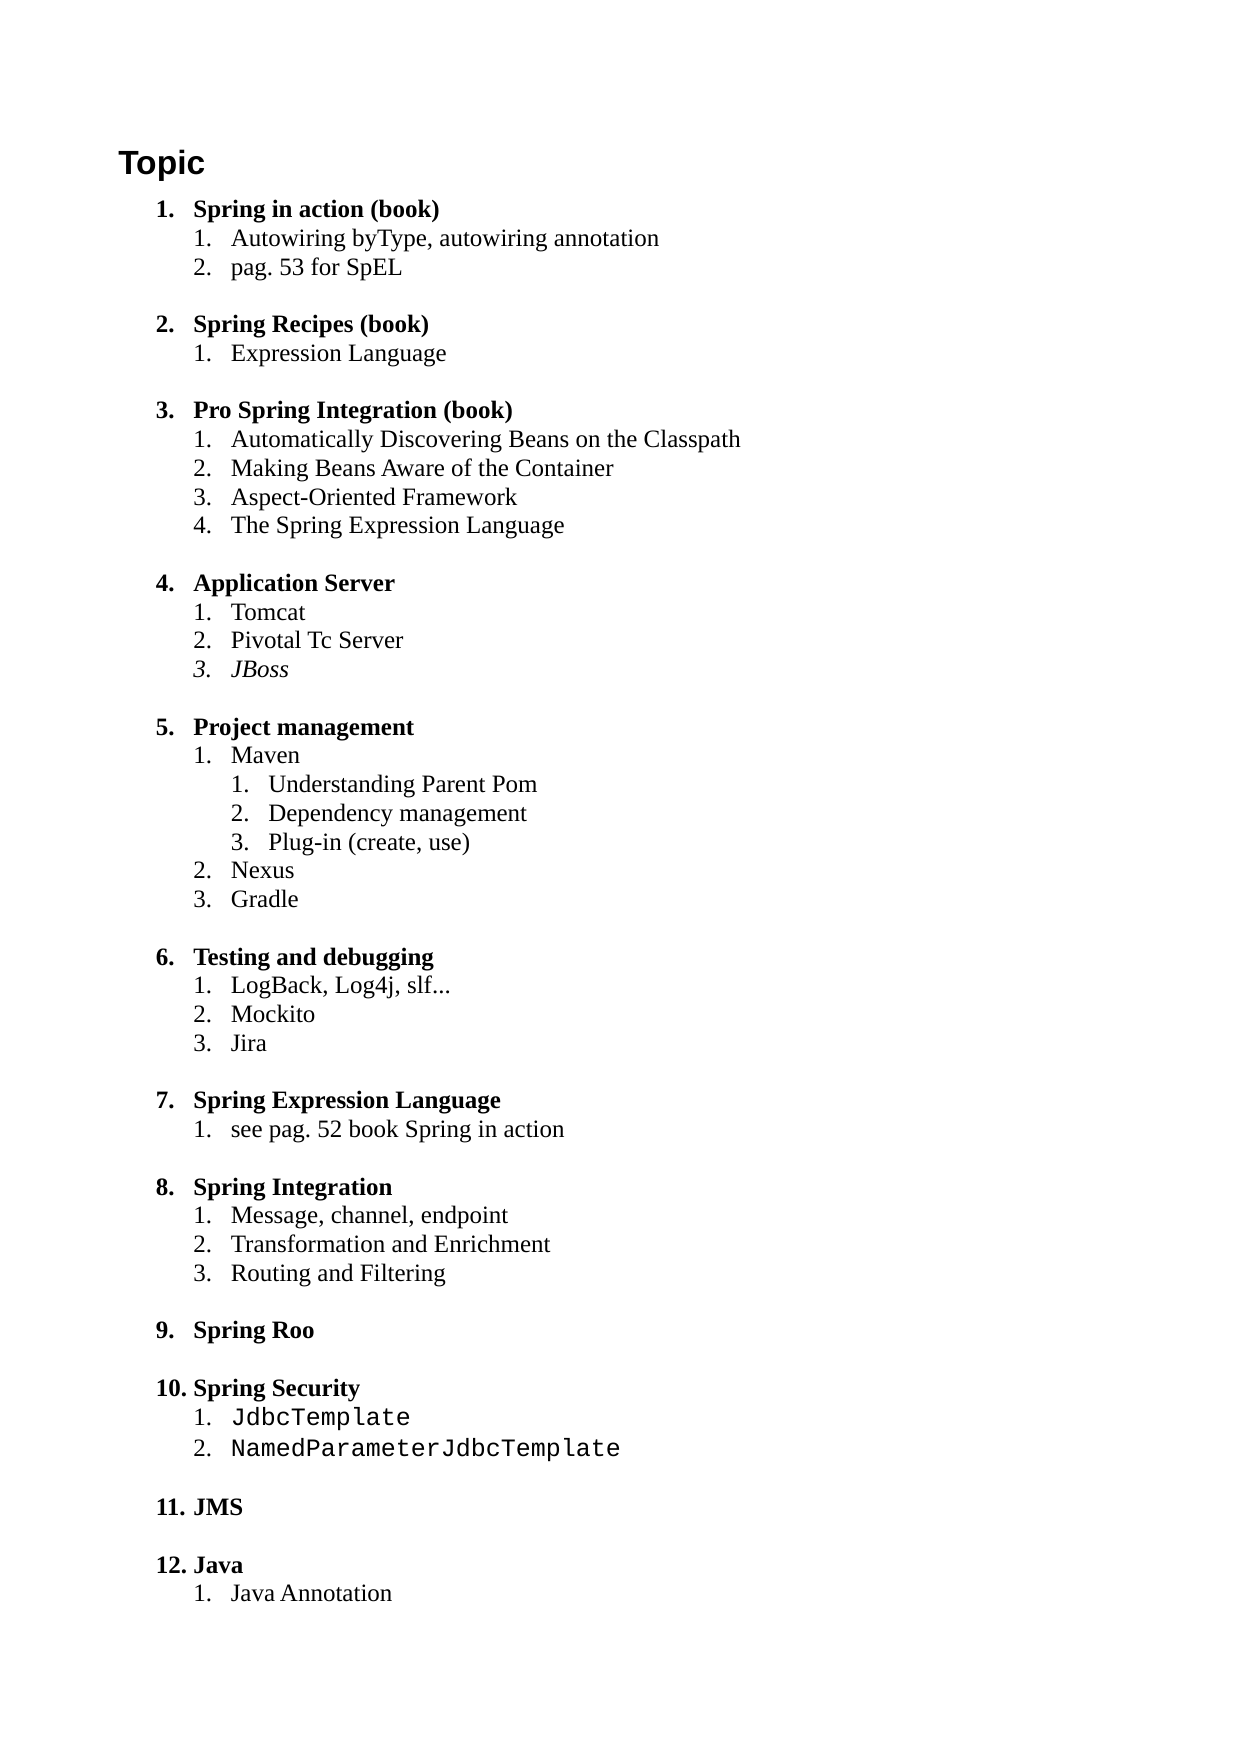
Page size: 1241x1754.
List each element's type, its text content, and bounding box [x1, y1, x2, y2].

list Pivotal Tc Server [193, 626, 1122, 654]
list JMS [156, 1492, 1122, 1521]
list The Spring Expression Language [193, 511, 1122, 539]
subtitle Topic [118, 143, 1122, 182]
list see pag. 52 book Spring in action [193, 1114, 1122, 1143]
list Spring Integration [156, 1172, 1122, 1201]
list pag. 53 for SpEL [193, 252, 1122, 281]
list Plug-in (create, use) [231, 827, 1122, 856]
list Spring Expression Language [156, 1086, 1122, 1114]
list Expression Language [193, 338, 1122, 367]
list Understanding Parent Pom [231, 769, 1122, 798]
list JBoss [193, 654, 1122, 683]
list Maven [193, 741, 1122, 769]
list NamedParameterJdbcTemplate [193, 1433, 1122, 1463]
list Testing and debugging [156, 942, 1122, 971]
list Making Beans Aware of the Container [193, 453, 1122, 482]
list Message, channel, endpoint [193, 1201, 1122, 1229]
list Java Annotation [193, 1578, 1122, 1607]
list Transformation and Enrichment [193, 1229, 1122, 1258]
list LogBack, Log4j, slf... [193, 971, 1122, 999]
list Java [156, 1550, 1122, 1578]
list Spring Roo [156, 1316, 1122, 1344]
list Pro Spring Integration (book) [156, 396, 1122, 424]
list Spring Security [156, 1373, 1122, 1402]
list Gradle [193, 884, 1122, 913]
list Automatically Discovering Beans on the Classpath [193, 424, 1122, 453]
list Spring Recipes (book) [156, 309, 1122, 338]
list Jira [193, 1028, 1122, 1057]
list Dependency management [231, 798, 1122, 827]
list Routing and Filtering [193, 1258, 1122, 1287]
list Spring in action (book) [156, 194, 1122, 223]
list Autowiring byType, autowiring annotation [193, 223, 1122, 252]
list Mockito [193, 999, 1122, 1028]
list Application Server [156, 568, 1122, 597]
list Nexus [193, 856, 1122, 884]
list Project management [156, 712, 1122, 741]
list Aspect-Oriented Framework [193, 482, 1122, 511]
list Tomcat [193, 597, 1122, 626]
list JdbcTemplate [193, 1402, 1122, 1433]
